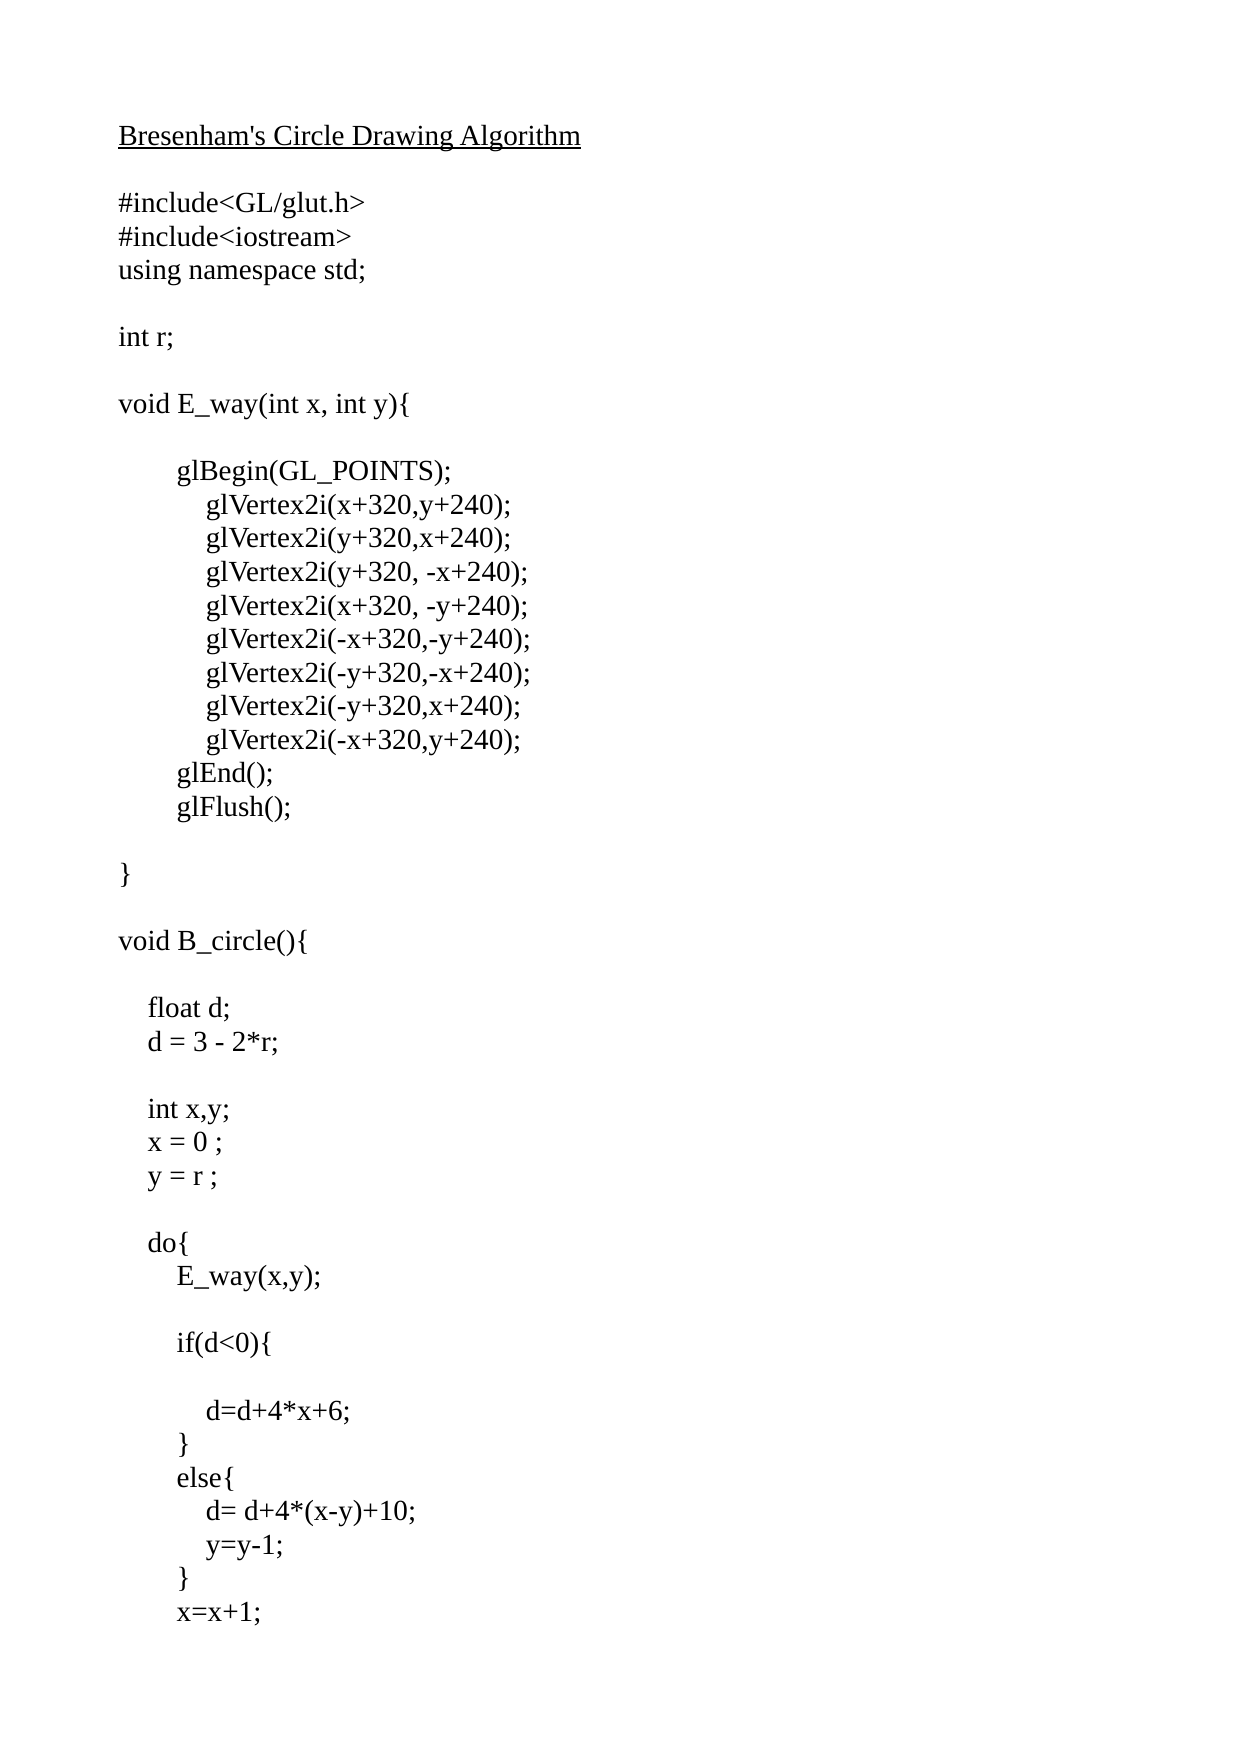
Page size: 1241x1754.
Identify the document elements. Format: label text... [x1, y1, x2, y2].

text if(d<0){ [118, 1326, 1122, 1359]
text void E_way(int x, int y){ [118, 386, 1122, 420]
text using namespace std; [118, 252, 1122, 286]
text glVertex2i(-y+320,x+240); [118, 688, 1122, 722]
text Bresenham's Circle Drawing Algorithm [118, 118, 1122, 152]
text glFlush(); [118, 789, 1122, 822]
text do{ [118, 1225, 1122, 1258]
text glVertex2i(-x+320,y+240); [118, 722, 1122, 755]
text d=d+4*x+6; [118, 1393, 1122, 1426]
text glBegin(GL_POINTS); [118, 453, 1122, 487]
text glVertex2i(x+320, -y+240); [118, 588, 1122, 621]
text E_way(x,y); [118, 1258, 1122, 1292]
text glVertex2i(y+320,x+240); [118, 521, 1122, 554]
text } [118, 1560, 1122, 1594]
text d= d+4*(x-y)+10; [118, 1493, 1122, 1527]
text glVertex2i(x+320,y+240); [118, 487, 1122, 521]
text } [118, 1426, 1122, 1460]
text int x,y; [118, 1091, 1122, 1124]
text glVertex2i(y+320, -x+240); [118, 554, 1122, 588]
text else{ [118, 1460, 1122, 1493]
text #include<GL/glut.h> [118, 185, 1122, 219]
text #include<iostream> [118, 219, 1122, 252]
text int r; [118, 319, 1122, 353]
text y = r ; [118, 1158, 1122, 1191]
text y=y-1; [118, 1527, 1122, 1560]
text glVertex2i(-x+320,-y+240); [118, 621, 1122, 655]
text x = 0 ; [118, 1124, 1122, 1158]
text float d; [118, 990, 1122, 1024]
text glVertex2i(-y+320,-x+240); [118, 655, 1122, 688]
text glEnd(); [118, 755, 1122, 789]
text void B_circle(){ [118, 923, 1122, 957]
text d = 3 - 2*r; [118, 1024, 1122, 1057]
text } [118, 856, 1122, 889]
text x=x+1; [118, 1594, 1122, 1627]
